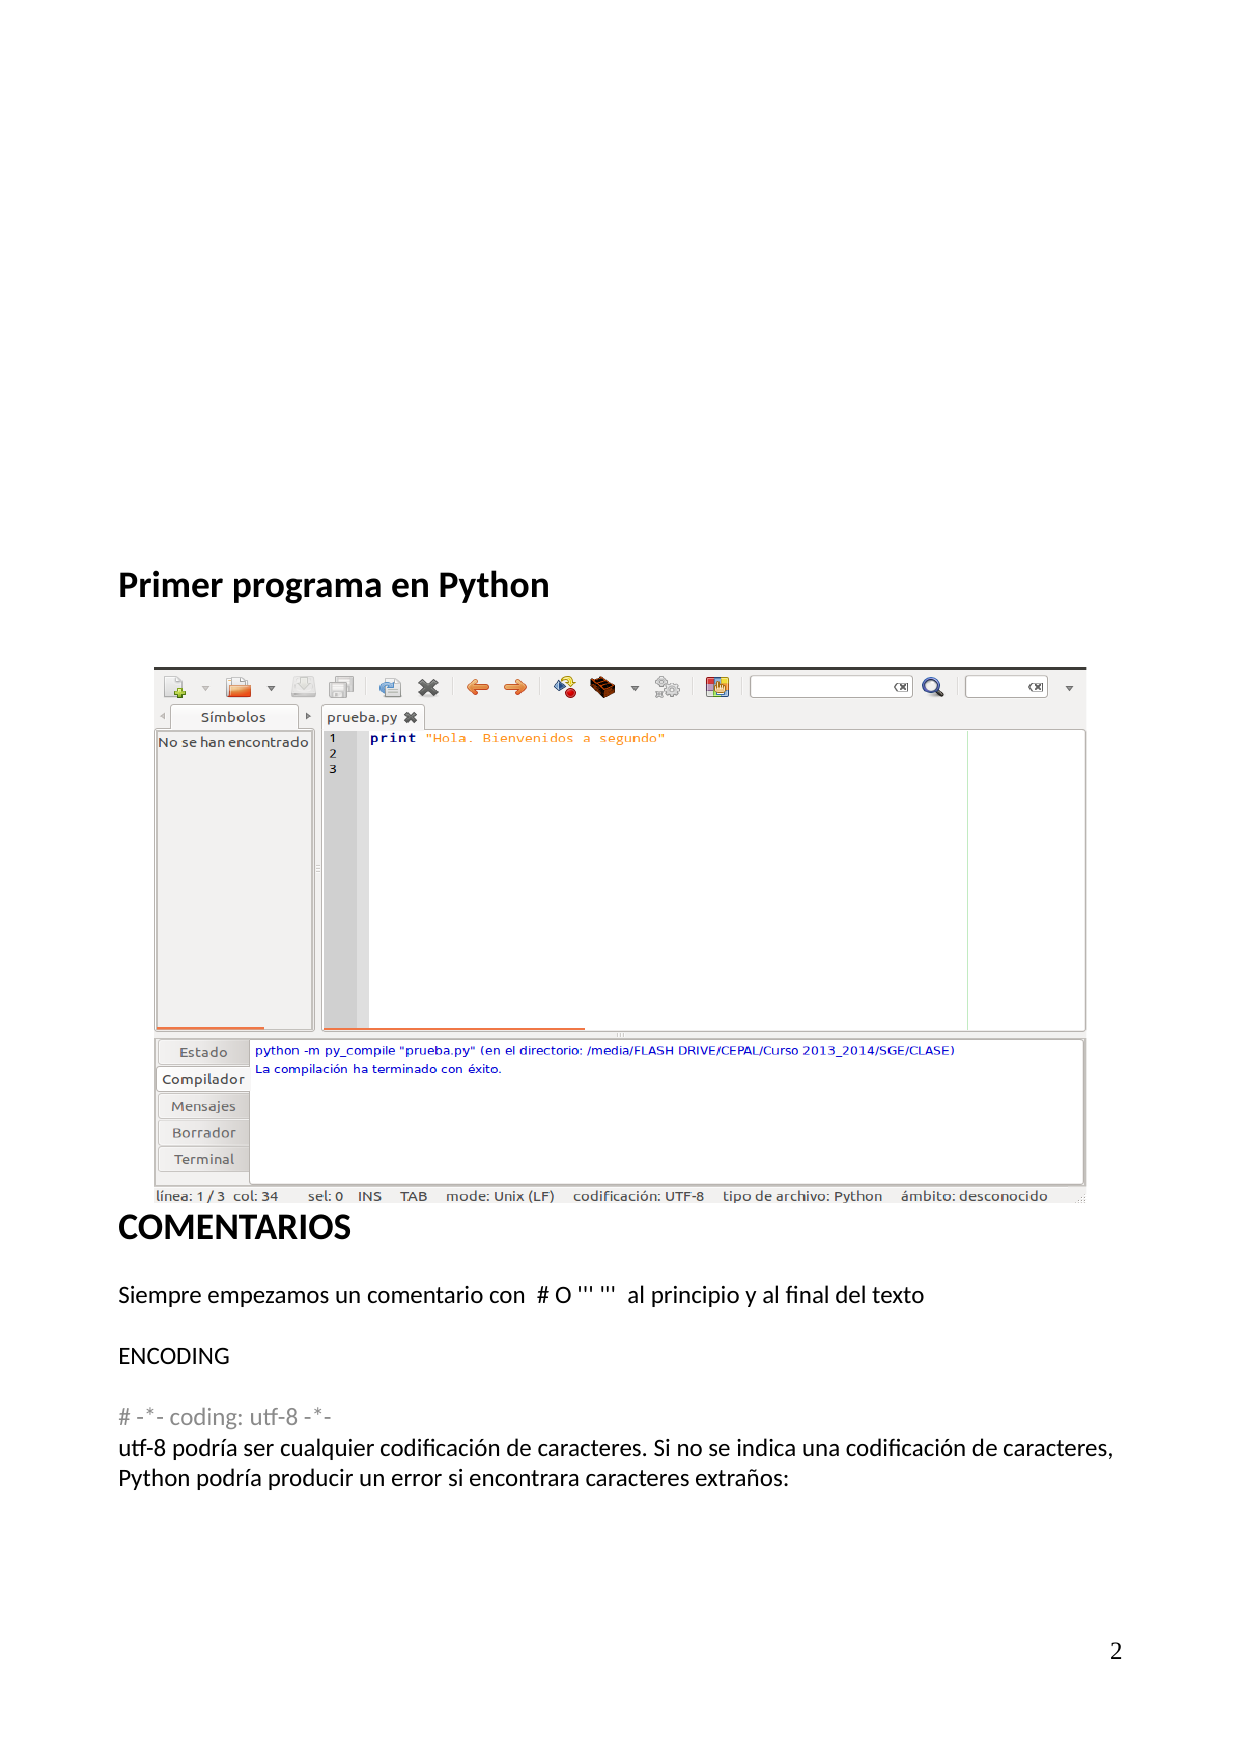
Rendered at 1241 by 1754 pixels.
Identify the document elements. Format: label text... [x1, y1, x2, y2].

text utf-8 podría ser cualquier codificación de caracteres. Si no se indica una codificación de caracteres, Python podría producir un error si encontrara caracteres extraños: [118, 1432, 1122, 1493]
text COMENTARIOS [118, 1000, 1122, 1249]
text # -*- coding: utf-8 -*- [118, 1401, 1122, 1432]
picture [154, 667, 1087, 1203]
text Siempre empezamos un comentario con # O ''' ''' al principio y al final del texto [118, 1279, 1122, 1310]
text ENCODING [118, 1340, 1122, 1371]
list Primer programa en Python [118, 561, 1122, 607]
